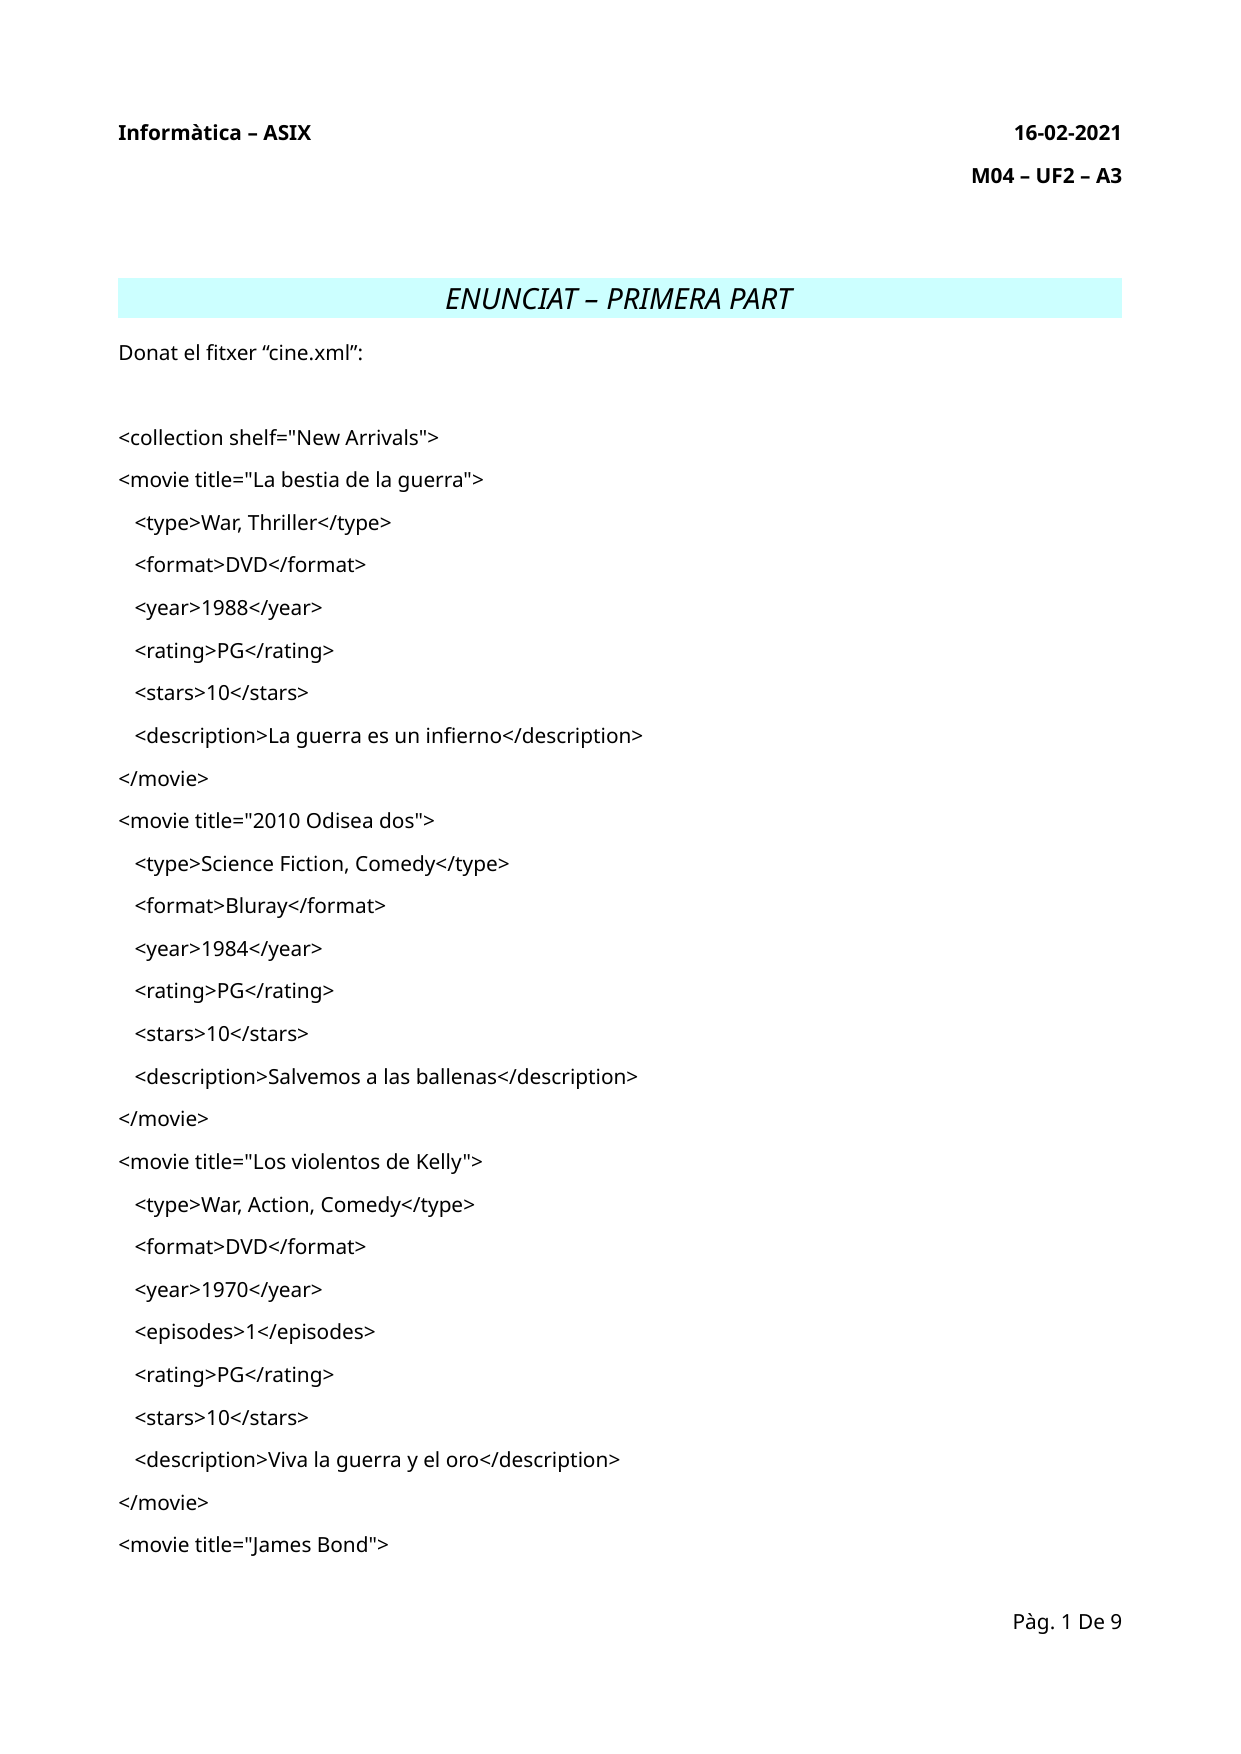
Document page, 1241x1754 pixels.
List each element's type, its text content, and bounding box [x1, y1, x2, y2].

text </movie> [118, 764, 1122, 792]
text <description>Viva la guerra y el oro</description> [118, 1445, 1122, 1474]
text <type>Science Fiction, Comedy</type> [118, 849, 1122, 877]
text <type>War, Action, Comedy</type> [118, 1190, 1122, 1218]
text <movie title="2010 Odisea dos"> [118, 806, 1122, 835]
text <stars>10</stars> [118, 1403, 1122, 1431]
text <movie title="James Bond"> [118, 1531, 1122, 1559]
text <description>La guerra es un infierno</description> [118, 721, 1122, 749]
text <format>DVD</format> [118, 1232, 1122, 1261]
text <rating>PG</rating> [118, 977, 1122, 1005]
text <movie title="Los violentos de Kelly"> [118, 1147, 1122, 1176]
text <year>1988</year> [118, 593, 1122, 622]
text <rating>PG</rating> [118, 636, 1122, 664]
text </movie> [118, 1488, 1122, 1516]
text <description>Salvemos a las ballenas</description> [118, 1062, 1122, 1090]
text <episodes>1</episodes> [118, 1317, 1122, 1346]
text ENUNCIAT – PRIMERA PART [118, 278, 1122, 318]
text </movie> [118, 1104, 1122, 1133]
text <year>1970</year> [118, 1275, 1122, 1303]
text <collection shelf="New Arrivals"> [118, 423, 1122, 451]
text <type>War, Thriller</type> [118, 508, 1122, 536]
text <format>DVD</format> [118, 551, 1122, 579]
text <movie title="La bestia de la guerra"> [118, 465, 1122, 494]
text <stars>10</stars> [118, 678, 1122, 707]
text <stars>10</stars> [118, 1019, 1122, 1048]
text Donat el fitxer “cine.xml”: [118, 338, 1122, 366]
text <rating>PG</rating> [118, 1360, 1122, 1388]
text <year>1984</year> [118, 934, 1122, 962]
text <format>Bluray</format> [118, 891, 1122, 920]
